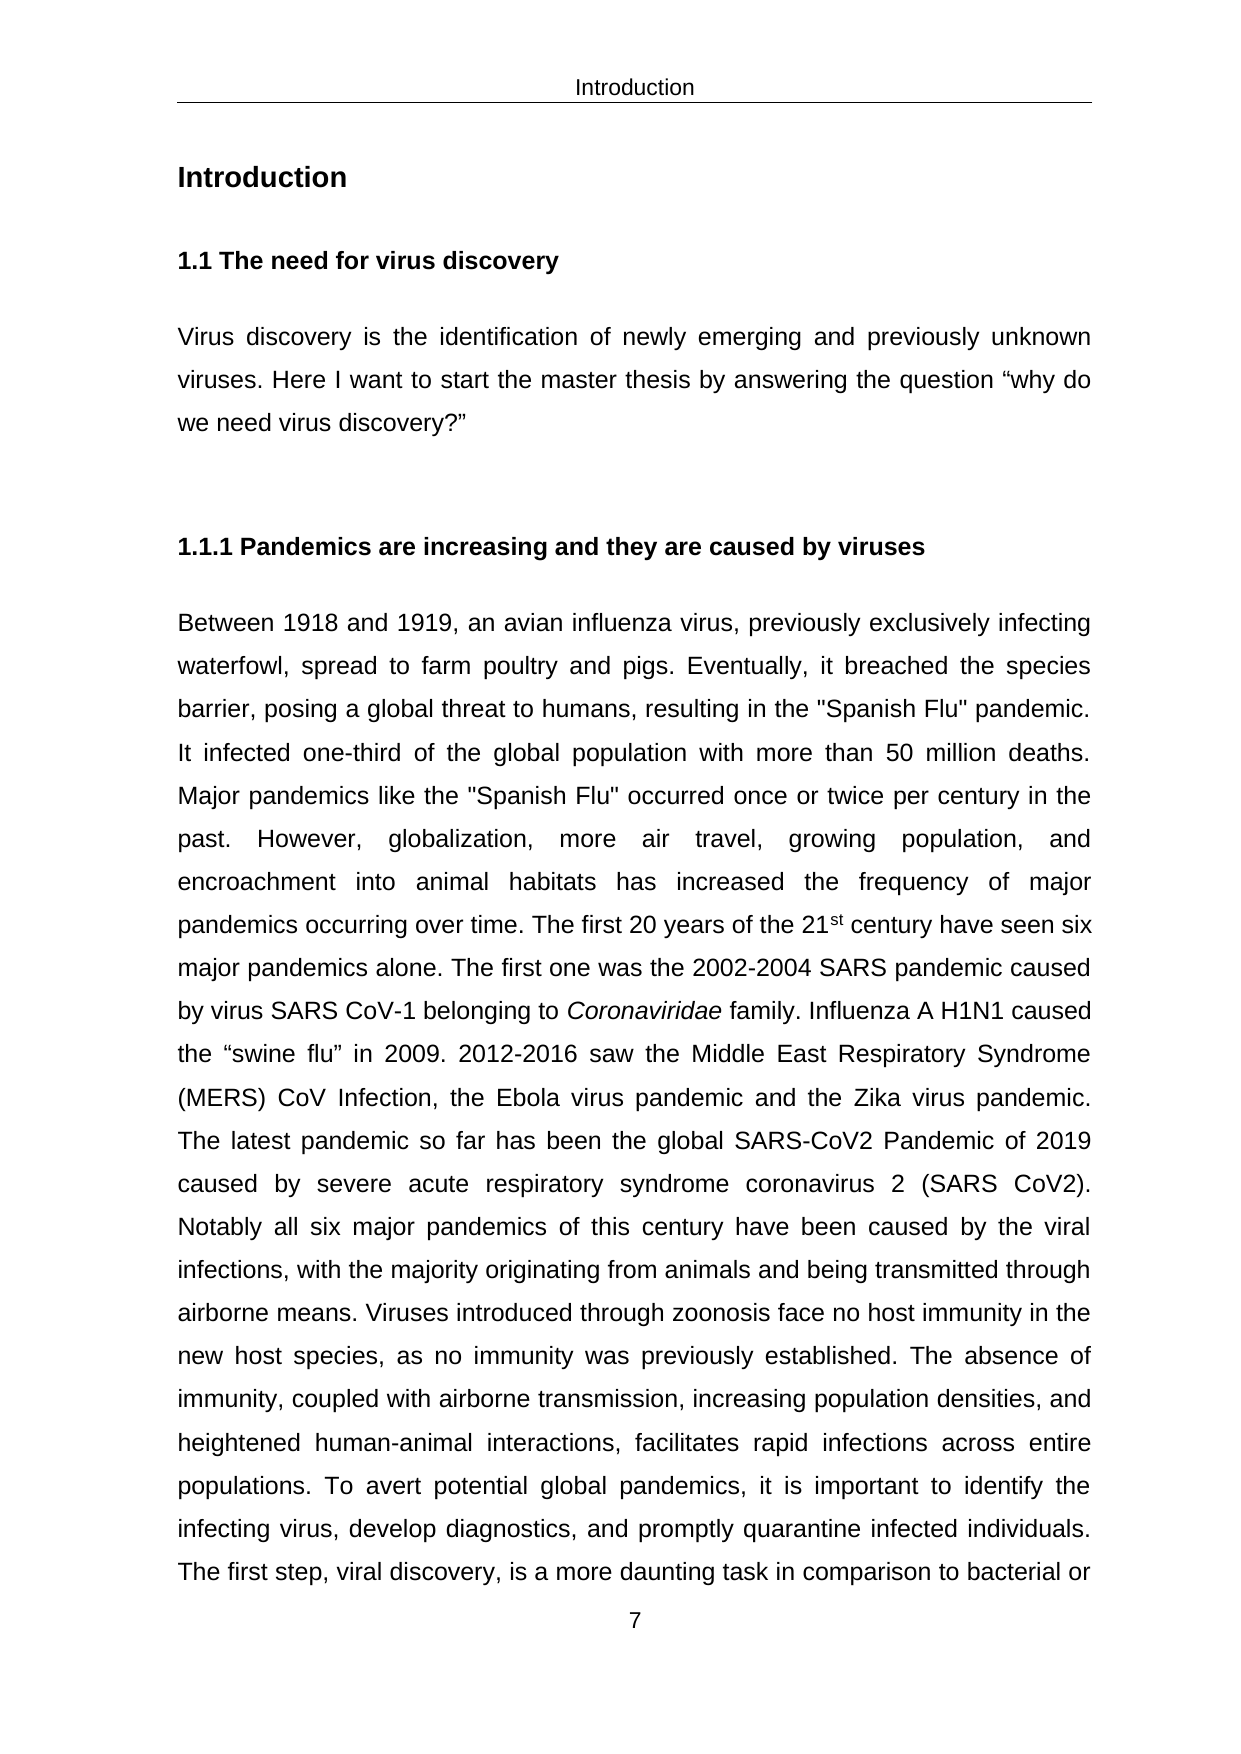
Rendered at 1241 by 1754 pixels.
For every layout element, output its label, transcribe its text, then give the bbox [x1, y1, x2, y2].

text Virus discovery is the identification of newly emerging and previously unknown viruses. Here I want to start the master thesis by answering the question “why do we need virus discovery?” [177, 322, 1092, 437]
subtitle 1.1 The need for virus discovery [177, 246, 1092, 274]
subtitle Introduction [177, 160, 1092, 193]
text Between 1918 and 1919, an avian influenza virus, previously exclusively infecting waterfowl, spread to farm poultry and pigs. Eventually, it breached the species barrier, posing a global threat to humans, resulting in the "Spanish Flu" pandemic. It infected one-third of the global population with more than 50 million deaths. Major pandemics like the "Spanish Flu" occurred once or twice per century in the past. However, globalization, more air travel, growing population, and encroachment into animal habitats has increased the frequency of major pandemics occurring over time. The first 20 years of the 21st century have seen six major pandemics alone. The first one was the 2002-2004 SARS pandemic caused by virus SARS CoV-1 belonging to Coronaviridae family. Influenza A H1N1 caused the “swine flu” in 2009. 2012-2016 saw the Middle East Respiratory Syndrome (MERS) CoV Infection, the Ebola virus pandemic and the Zika virus pandemic. The latest pandemic so far has been the global SARS-CoV2 Pandemic of 2019 caused by severe acute respiratory syndrome coronavirus 2 (SARS CoV2). Notably all six major pandemics of this century have been caused by the viral infections, with the majority originating from animals and being transmitted through airborne means. Viruses introduced through zoonosis face no host immunity in the new host species, as no immunity was previously established. The absence of immunity, coupled with airborne transmission, increasing population densities, and heightened human-animal interactions, facilitates rapid infections across entire populations. To avert potential global pandemics, it is important to identify the infecting virus, develop diagnostics, and promptly quarantine infected individuals. The first step, viral discovery, is a more daunting task in comparison to bacterial or [177, 608, 1092, 1586]
subtitle 1.1.1 Pandemics are increasing and they are caused by viruses [177, 532, 1092, 561]
